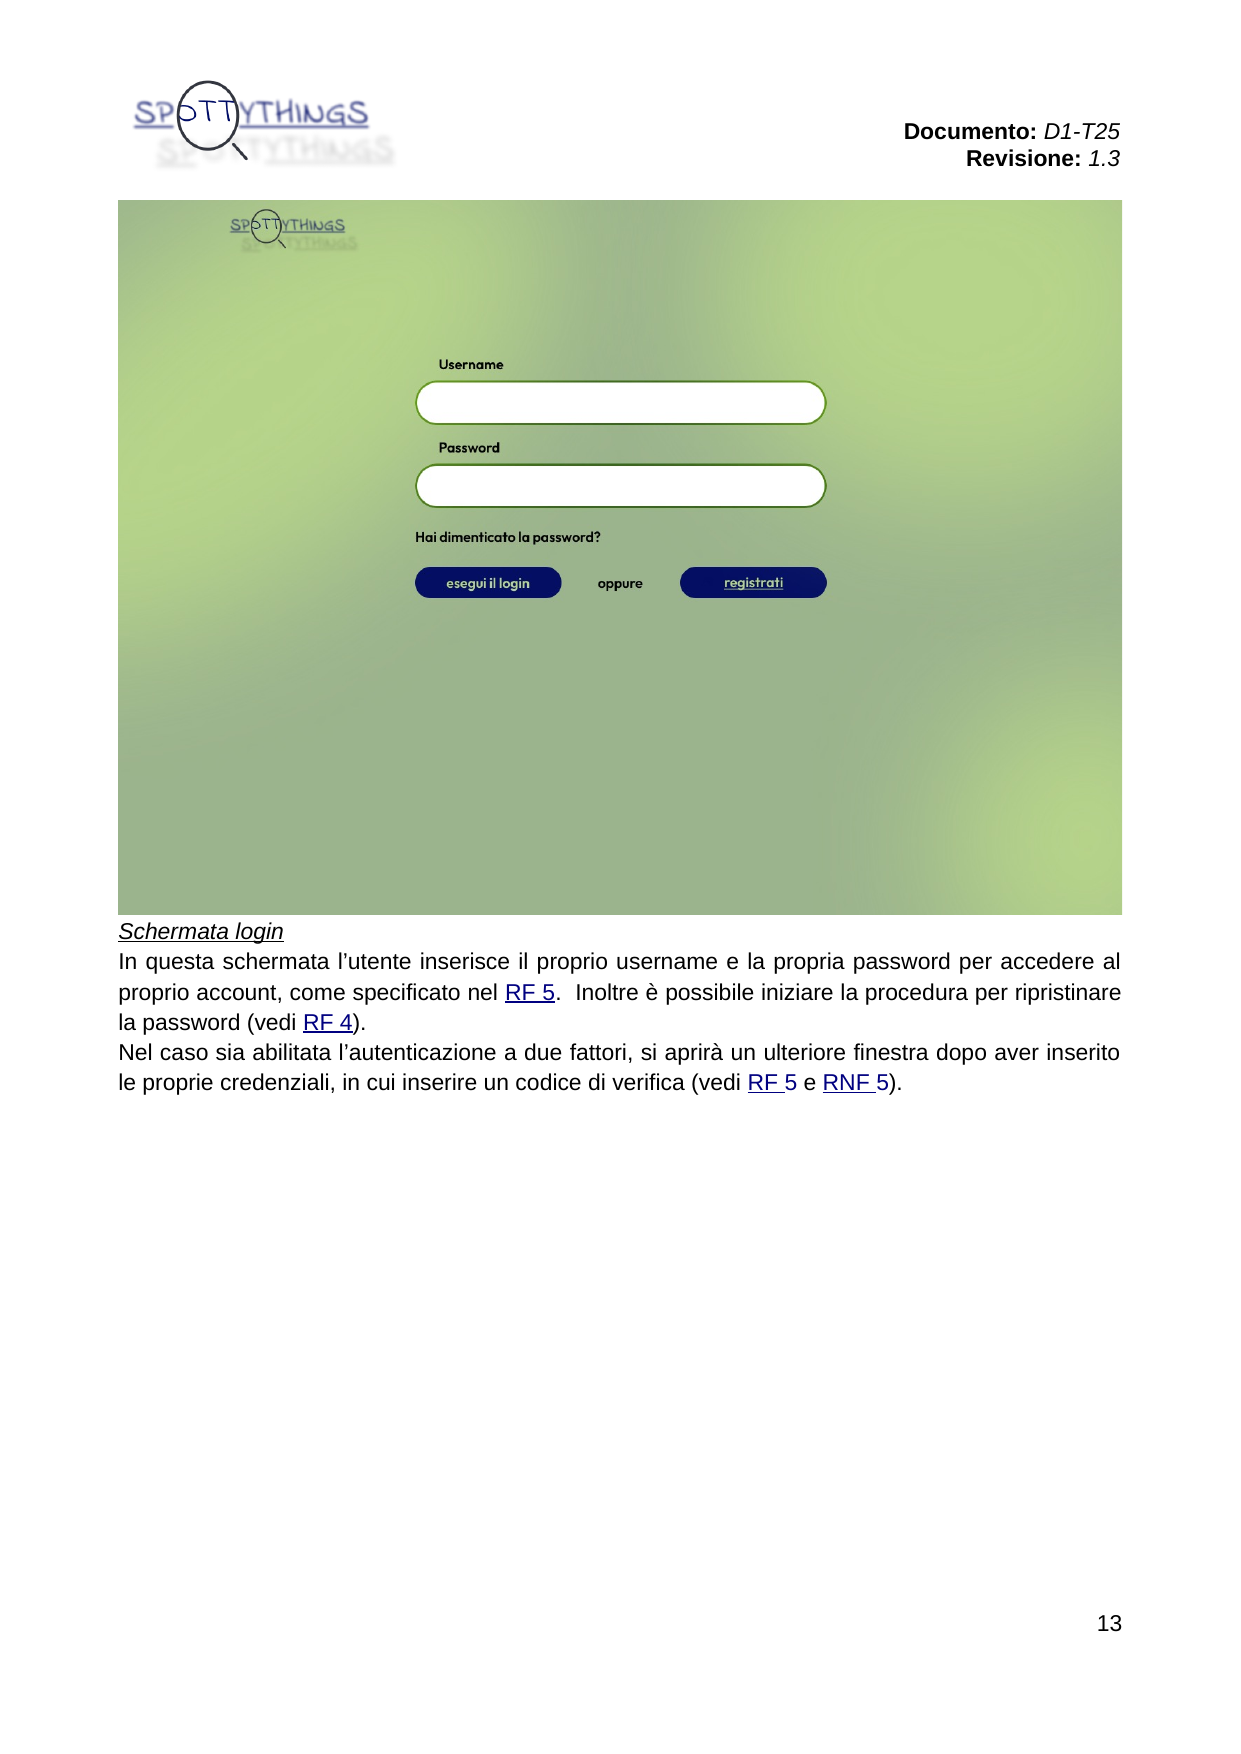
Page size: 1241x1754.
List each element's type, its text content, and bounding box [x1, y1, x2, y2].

text In questa schermata l’utente inserisce il proprio username e la propria password per accedere al proprio account, come specificato nel RF 5. Inoltre è possibile iniziare la procedura per ripristinare la password (vedi RF 4). [118, 948, 1122, 1035]
text Nel caso sia abilitata l’autenticazione a due fattori, si aprirà un ulteriore finestra dopo aver inserito le proprie credenziali, in cui inserire un codice di verifica (vedi RF 5 e RNF 5). [118, 1039, 1122, 1095]
text Schermata login [118, 915, 1122, 944]
picture [118, 200, 1123, 915]
picture [123, 73, 399, 187]
